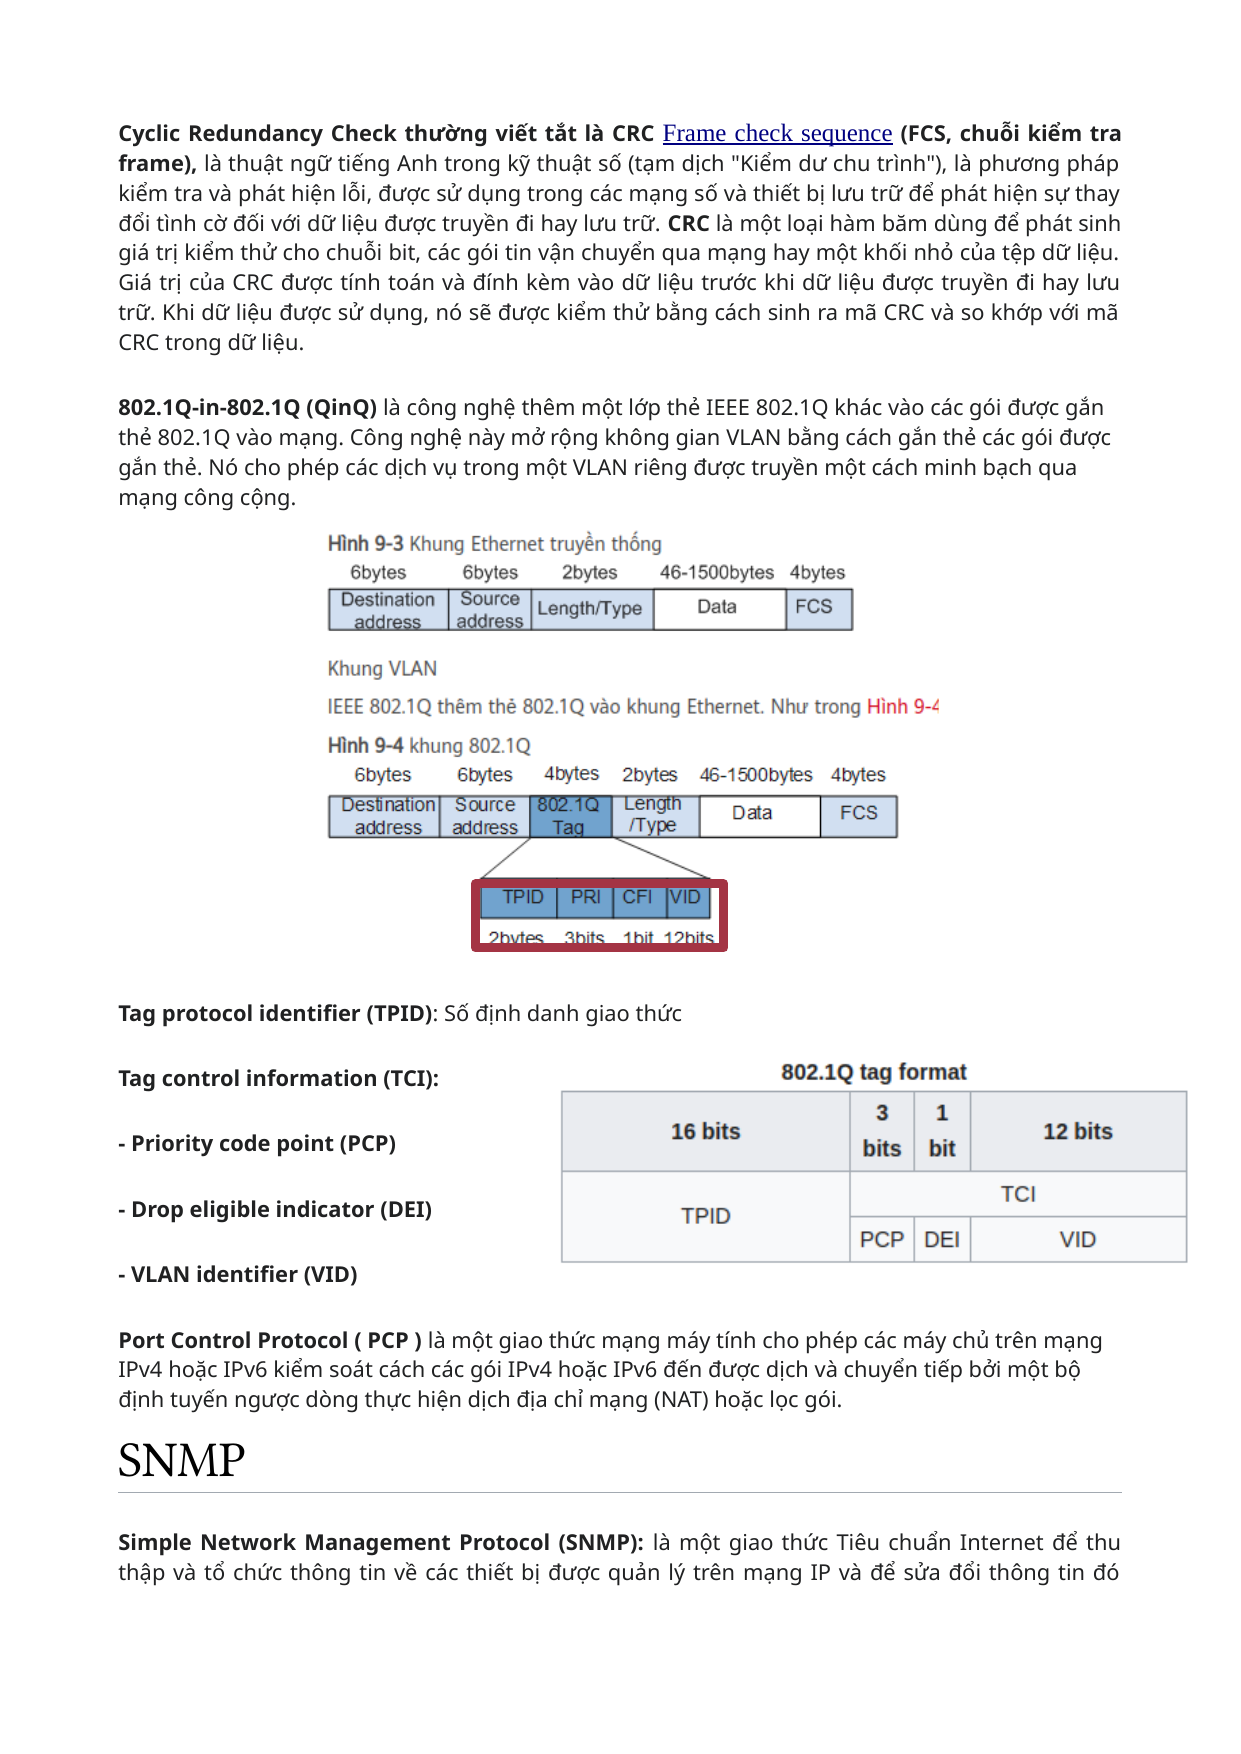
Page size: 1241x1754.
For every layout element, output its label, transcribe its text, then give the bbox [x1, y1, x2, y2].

text Port Control Protocol ( PCP ) là một giao thức mạng máy tính cho phép các máy chủ trên mạng IPv4 hoặc IPv6 kiểm soát cách các gói IPv4 hoặc IPv6 đến được dịch và chuyển tiếp bởi một bộ định tuyến ngược dòng thực hiện dịch địa chỉ mạng (NAT) hoặc lọc gói. [118, 1324, 1122, 1414]
text - VLAN identifier (VID) [118, 1259, 1122, 1289]
text 802.1Q-in-802.1Q (QinQ) là công nghệ thêm một lớp thẻ IEEE 802.1Q khác vào các gói được gắn thẻ 802.1Q vào mạng. Công nghệ này mở rộng không gian VLAN bằng cách gắn thẻ các gói được gắn thẻ. Nó cho phép các dịch vụ trong một VLAN riêng được truyền một cách minh bạch qua mạng công cộng. [118, 392, 1122, 511]
text Tag control information (TCI): [118, 1063, 552, 1093]
text - Priority code point (PCP) [118, 1128, 552, 1158]
text Tag protocol identifier (TPID): Số định danh giao thức [118, 997, 1122, 1027]
picture [313, 529, 939, 955]
picture [552, 1055, 1194, 1274]
text - Drop eligible indicator (DEI) [118, 1194, 552, 1223]
subtitle SNMP [118, 1432, 1122, 1492]
text Cyclic Redundancy Check thường viết tắt là CRC Frame check sequence (FCS, chuỗi kiểm tra frame), là thuật ngữ tiếng Anh trong kỹ thuật số (tạm dịch "Kiểm dư chu trình"), là phương pháp kiểm tra và phát hiện lỗi, được sử dụng trong các mạng số và thiết bị lưu trữ để phát hiện sự thay đổi tình cờ đối với dữ liệu được truyền đi hay lưu trữ. CRC là một loại hàm băm dùng để phát sinh giá trị kiểm thử cho chuỗi bit, các gói tin vận chuyển qua mạng hay một khối nhỏ của tệp dữ liệu. Giá trị của CRC được tính toán và đính kèm vào dữ liệu trước khi dữ liệu được truyền đi hay lưu trữ. Khi dữ liệu được sử dụng, nó sẽ được kiểm thử bằng cách sinh ra mã CRC và so khớp với mã CRC trong dữ liệu. [118, 118, 1122, 356]
text Simple Network Management Protocol (SNMP): là một giao thức Tiêu chuẩn Internet để thu thập và tổ chức thông tin về các thiết bị được quản lý trên mạng IP và để sửa đổi thông tin đó [118, 1527, 1122, 1586]
